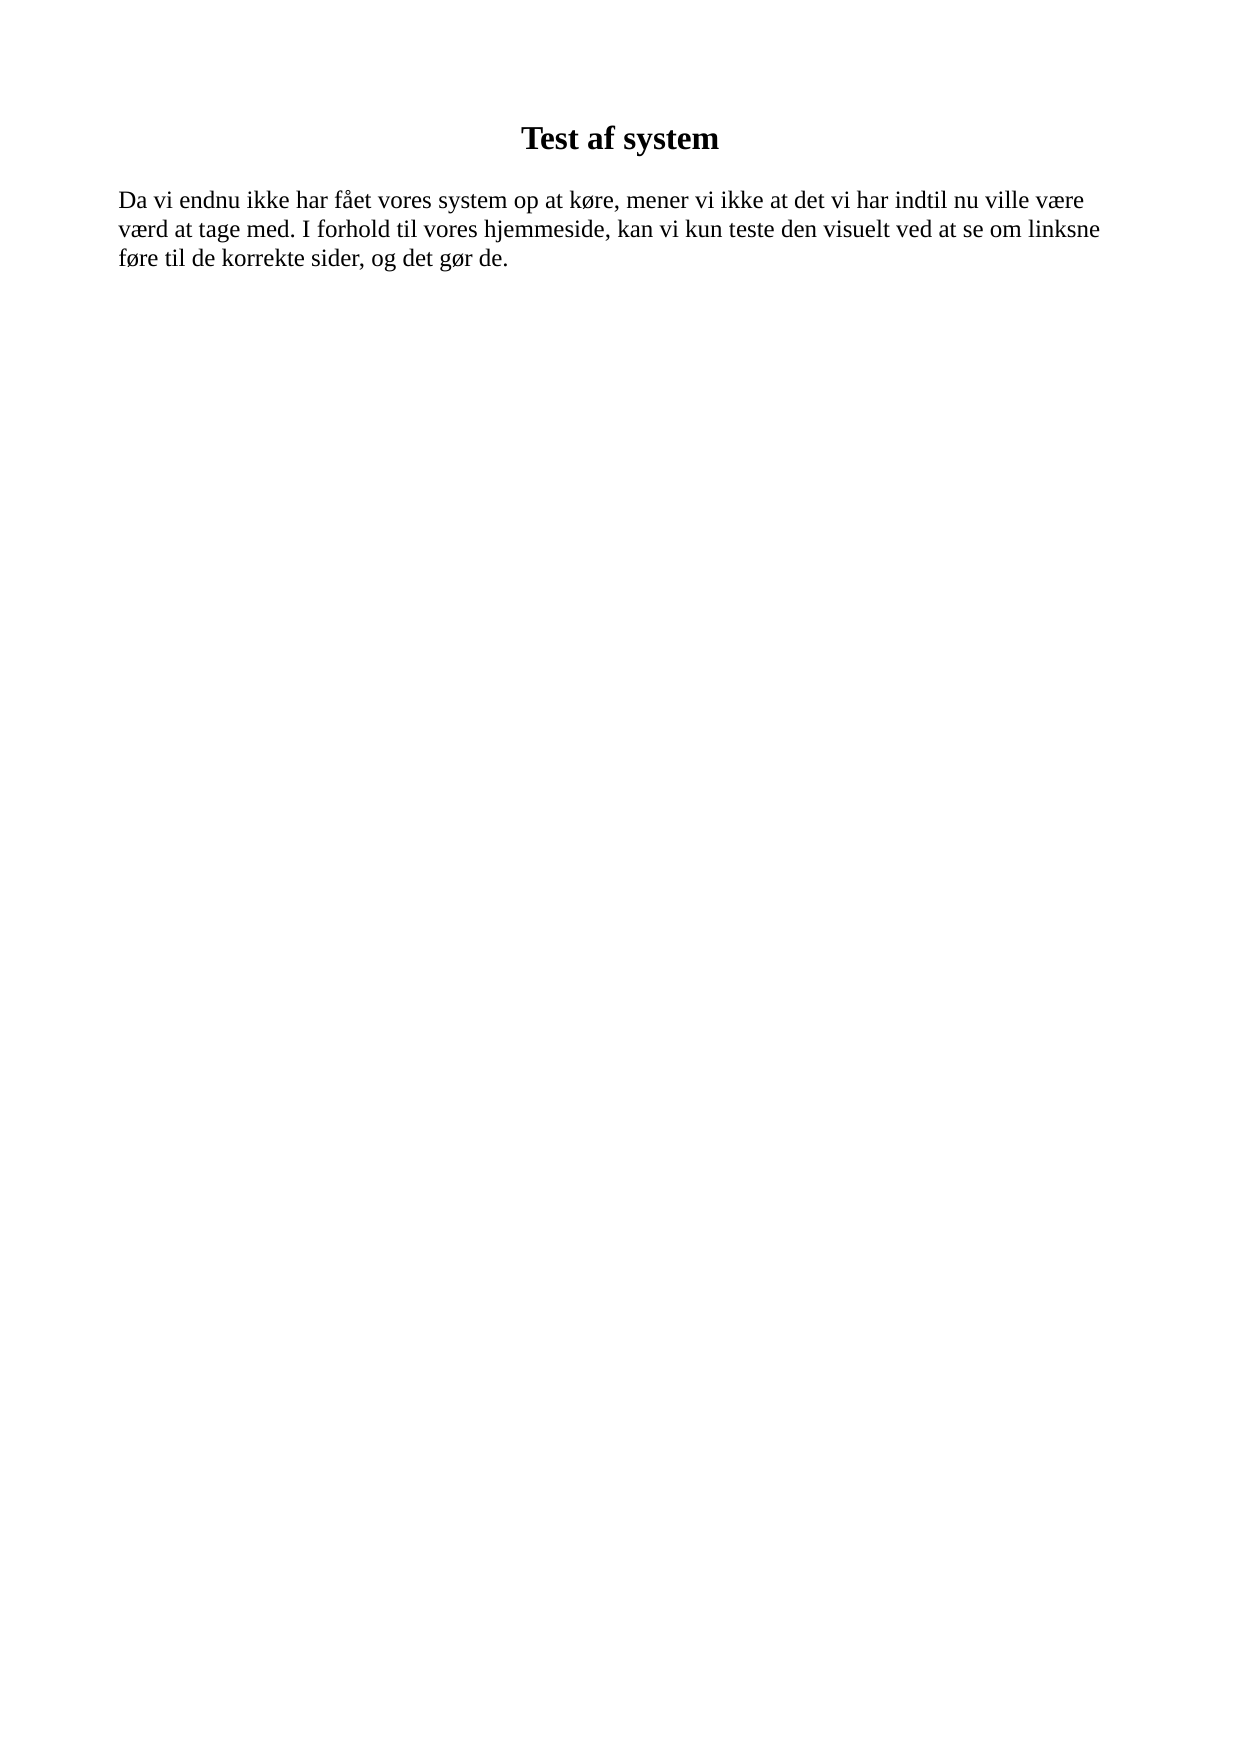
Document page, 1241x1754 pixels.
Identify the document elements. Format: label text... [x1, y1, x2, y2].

text Da vi endnu ikke har fået vores system op at køre, mener vi ikke at det vi har indtil nu ville være værd at tage med. I forhold til vores hjemmeside, kan vi kun teste den visuelt ved at se om linksne føre til de korrekte sider, og det gør de. [118, 185, 1122, 271]
text Test af system [118, 118, 1122, 156]
